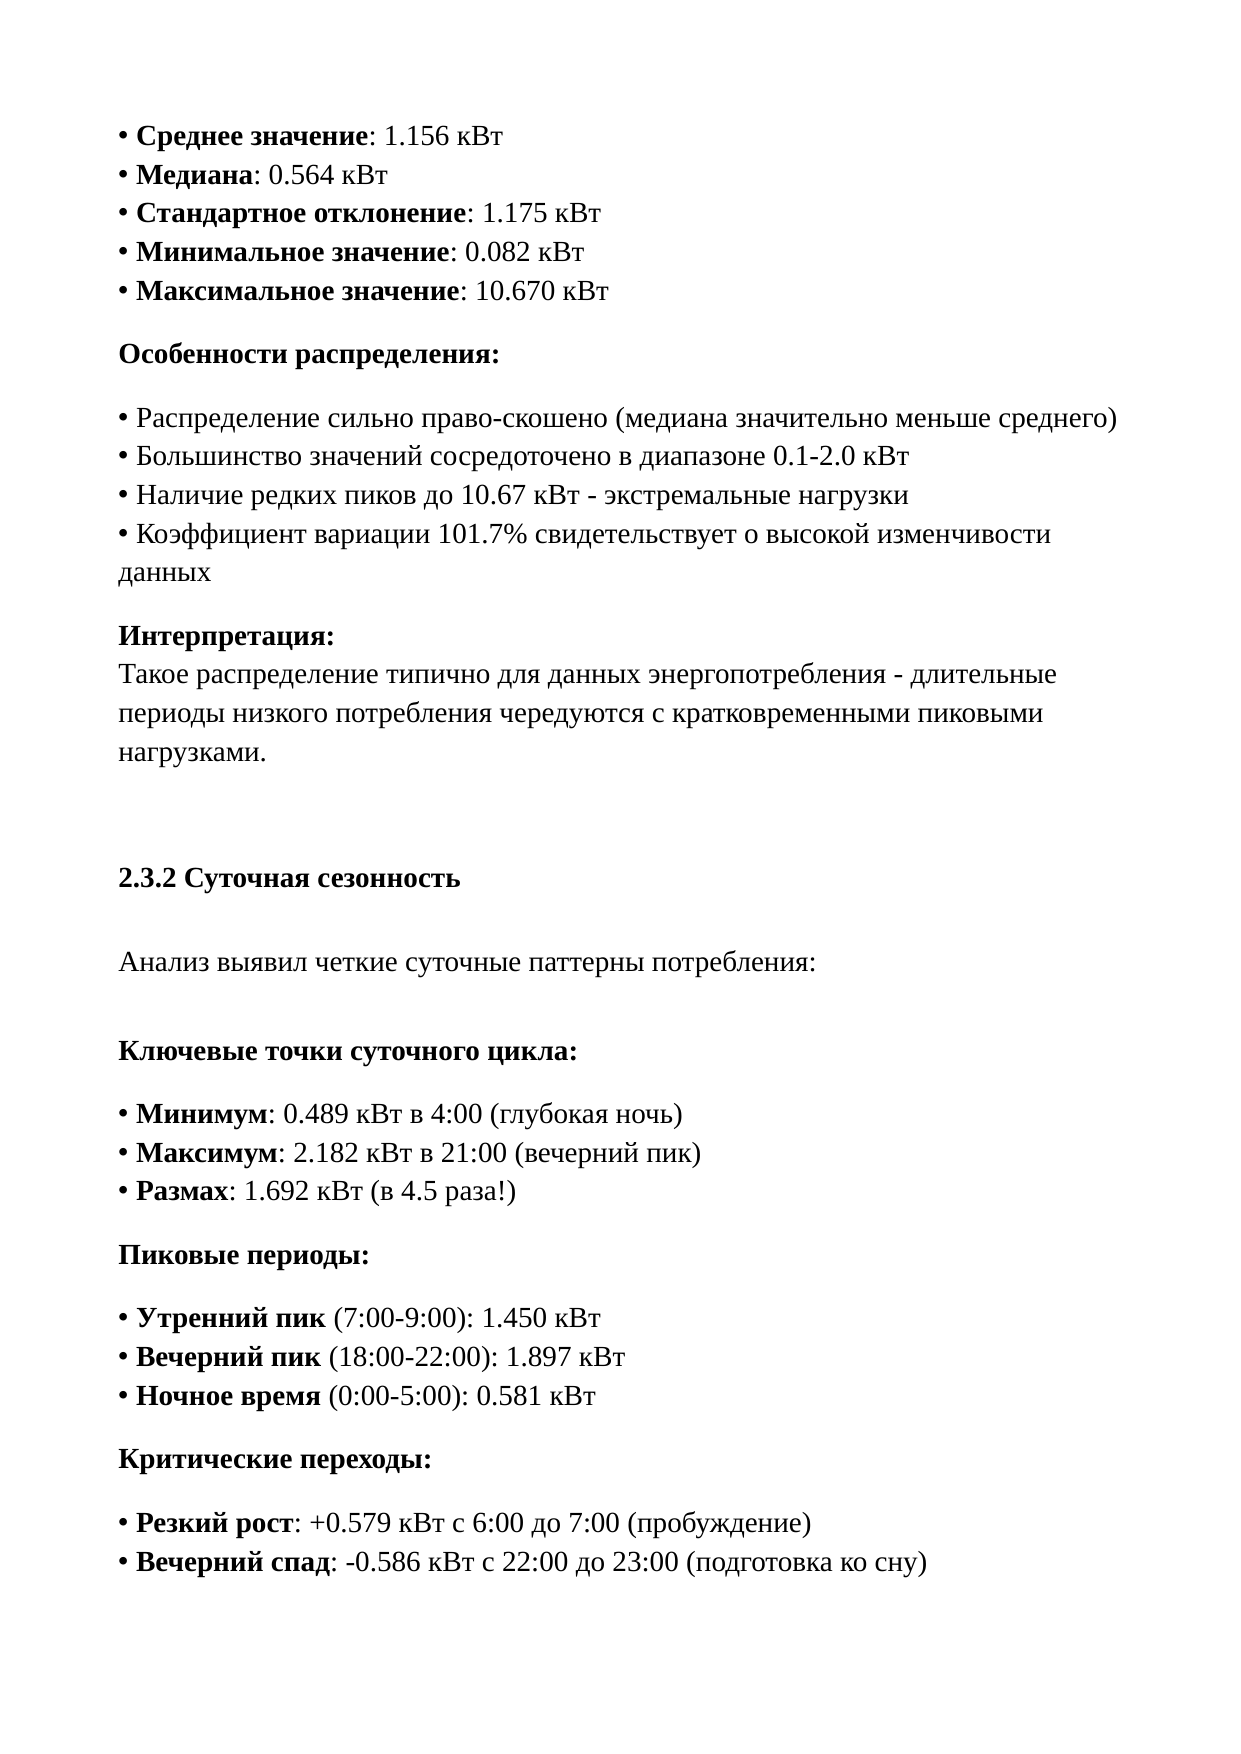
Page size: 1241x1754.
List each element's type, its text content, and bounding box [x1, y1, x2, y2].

list Резкий рост: +0.579 кВт с 6:00 до 7:00 (пробуждение) [118, 1505, 1122, 1539]
list Минимальное значение: 0.082 кВт [118, 234, 1122, 268]
list Вечерний спад: -0.586 кВт с 22:00 до 23:00 (подготовка ко сну) [118, 1544, 1122, 1577]
list Вечерний пик (18:00-22:00): 1.897 кВт [118, 1339, 1122, 1373]
text Особенности распределения: [118, 336, 1122, 370]
list Максимальное значение: 10.670 кВт [118, 273, 1122, 306]
text Критические переходы: [118, 1442, 1122, 1475]
list Размах: 1.692 кВт (в 4.5 раза!) [118, 1173, 1122, 1207]
list Наличие редких пиков до 10.67 кВт - экстремальные нагрузки [118, 477, 1122, 511]
subtitle 2.3.2 Суточная сезонность [118, 847, 1122, 894]
list Коэффициент вариации 101.7% свидетельствует о высокой изменчивости данных [118, 516, 1122, 588]
list Ночное время (0:00-5:00): 0.581 кВт [118, 1378, 1122, 1412]
text Ключевые точки суточного цикла: [118, 1033, 1122, 1066]
list Максимум: 2.182 кВт в 21:00 (вечерний пик) [118, 1135, 1122, 1168]
list Медиана: 0.564 кВт [118, 157, 1122, 190]
list Стандартное отклонение: 1.175 кВт [118, 195, 1122, 229]
list Утренний пик (7:00-9:00): 1.450 кВт [118, 1301, 1122, 1334]
list Среднее значение: 1.156 кВт [118, 118, 1122, 152]
text Интерпретация: Такое распределение типично для данных энергопотребления - длительные периоды низкого потребления чередуются с кратковременными пиковыми нагрузками. [118, 618, 1122, 767]
text Пиковые периоды: [118, 1237, 1122, 1271]
list Минимум: 0.489 кВт в 4:00 (глубокая ночь) [118, 1096, 1122, 1130]
text Анализ выявил четкие суточные паттерны потребления: [118, 944, 1122, 978]
list Большинство значений сосредоточено в диапазоне 0.1-2.0 кВт [118, 438, 1122, 472]
list Распределение сильно право-скошено (медиана значительно меньше среднего) [118, 400, 1122, 433]
